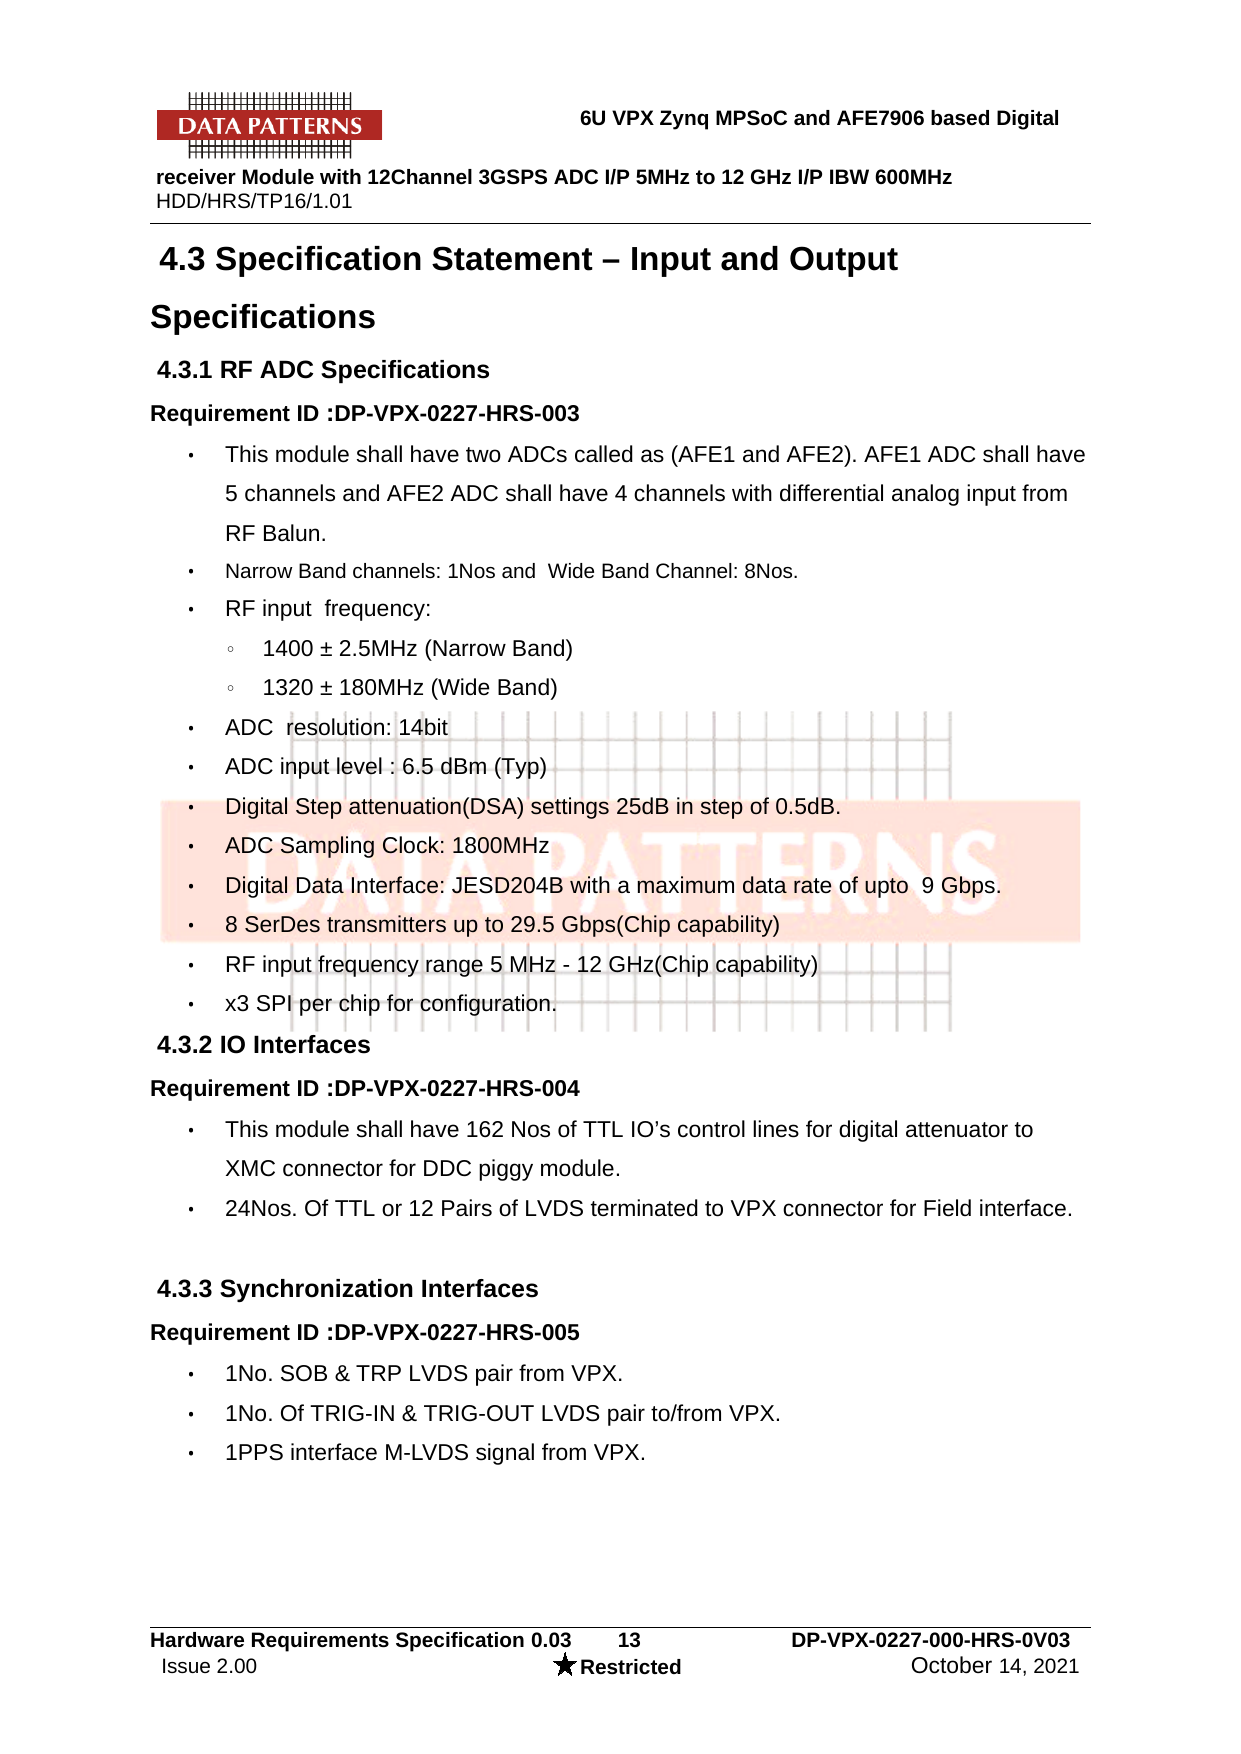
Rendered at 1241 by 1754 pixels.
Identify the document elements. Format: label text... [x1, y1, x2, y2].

text Requirement ID :DP-VPX-0227-HRS-005 [150, 1317, 1091, 1346]
list ADC resolution: 14bit [187, 714, 1091, 740]
subtitle Specification Statement – Input and Output Specifications [150, 239, 1091, 336]
list ADC input level : 6.5 dBm (Typ) [187, 753, 1091, 779]
list This module shall have 162 Nos of TTL IO’s control lines for digital attenuator to XMC connector for DDC piggy module. [187, 1116, 1091, 1182]
list RF input frequency range 5 MHz - 12 GHz(Chip capability) [187, 951, 1091, 977]
picture [155, 85, 383, 165]
list 1400 ± 2.5MHz (Narrow Band) [225, 635, 1091, 661]
list 1320 ± 180MHz (Wide Band) [225, 674, 1091, 701]
list 24Nos. Of TTL or 12 Pairs of LVDS terminated to VPX connector for Field interface. [187, 1195, 1091, 1221]
list 8 SerDes transmitters up to 29.5 Gbps(Chip capability) [187, 911, 1091, 937]
text Requirement ID :DP-VPX-0227-HRS-003 [150, 398, 1091, 427]
picture [220, 937, 1021, 951]
list 1No. SOB & TRP LVDS pair from VPX. [187, 1360, 1091, 1386]
picture [220, 1016, 1021, 1029]
list Digital Step attenuation(DSA) settings 25dB in step of 0.5dB. [187, 793, 1091, 819]
list Digital Data Interface: JESD204B with a maximum data rate of upto 9 Gbps. [187, 872, 1091, 898]
text Requirement ID :DP-VPX-0227-HRS-004 [150, 1073, 1091, 1101]
list 1No. Of TRIG-IN & TRIG-OUT LVDS pair to/from VPX. [187, 1399, 1091, 1426]
picture [220, 710, 1021, 714]
list ADC Sampling Clock: 1800MHz [187, 832, 1091, 858]
picture [220, 858, 1021, 872]
list x3 SPI per chip for configuration. [187, 990, 1091, 1016]
picture [220, 977, 1021, 990]
subtitle Synchronization Interfaces [150, 1274, 1091, 1302]
list RF input frequency: [187, 595, 1091, 622]
picture [220, 898, 1021, 911]
picture [220, 740, 1021, 753]
subtitle IO Interfaces [150, 1029, 1091, 1058]
picture [220, 779, 1021, 793]
picture [220, 819, 1021, 832]
list Narrow Band channels: 1Nos and Wide Band Channel: 8Nos. [187, 559, 1091, 583]
list 1PPS interface M-LVDS signal from VPX. [187, 1439, 1091, 1465]
subtitle RF ADC Specifications [150, 355, 1091, 383]
list This module shall have two ADCs called as (AFE1 and AFE2). AFE1 ADC shall have 5 channels and AFE2 ADC shall have 4 channels with differential analog input from RF Balun. [187, 441, 1091, 546]
